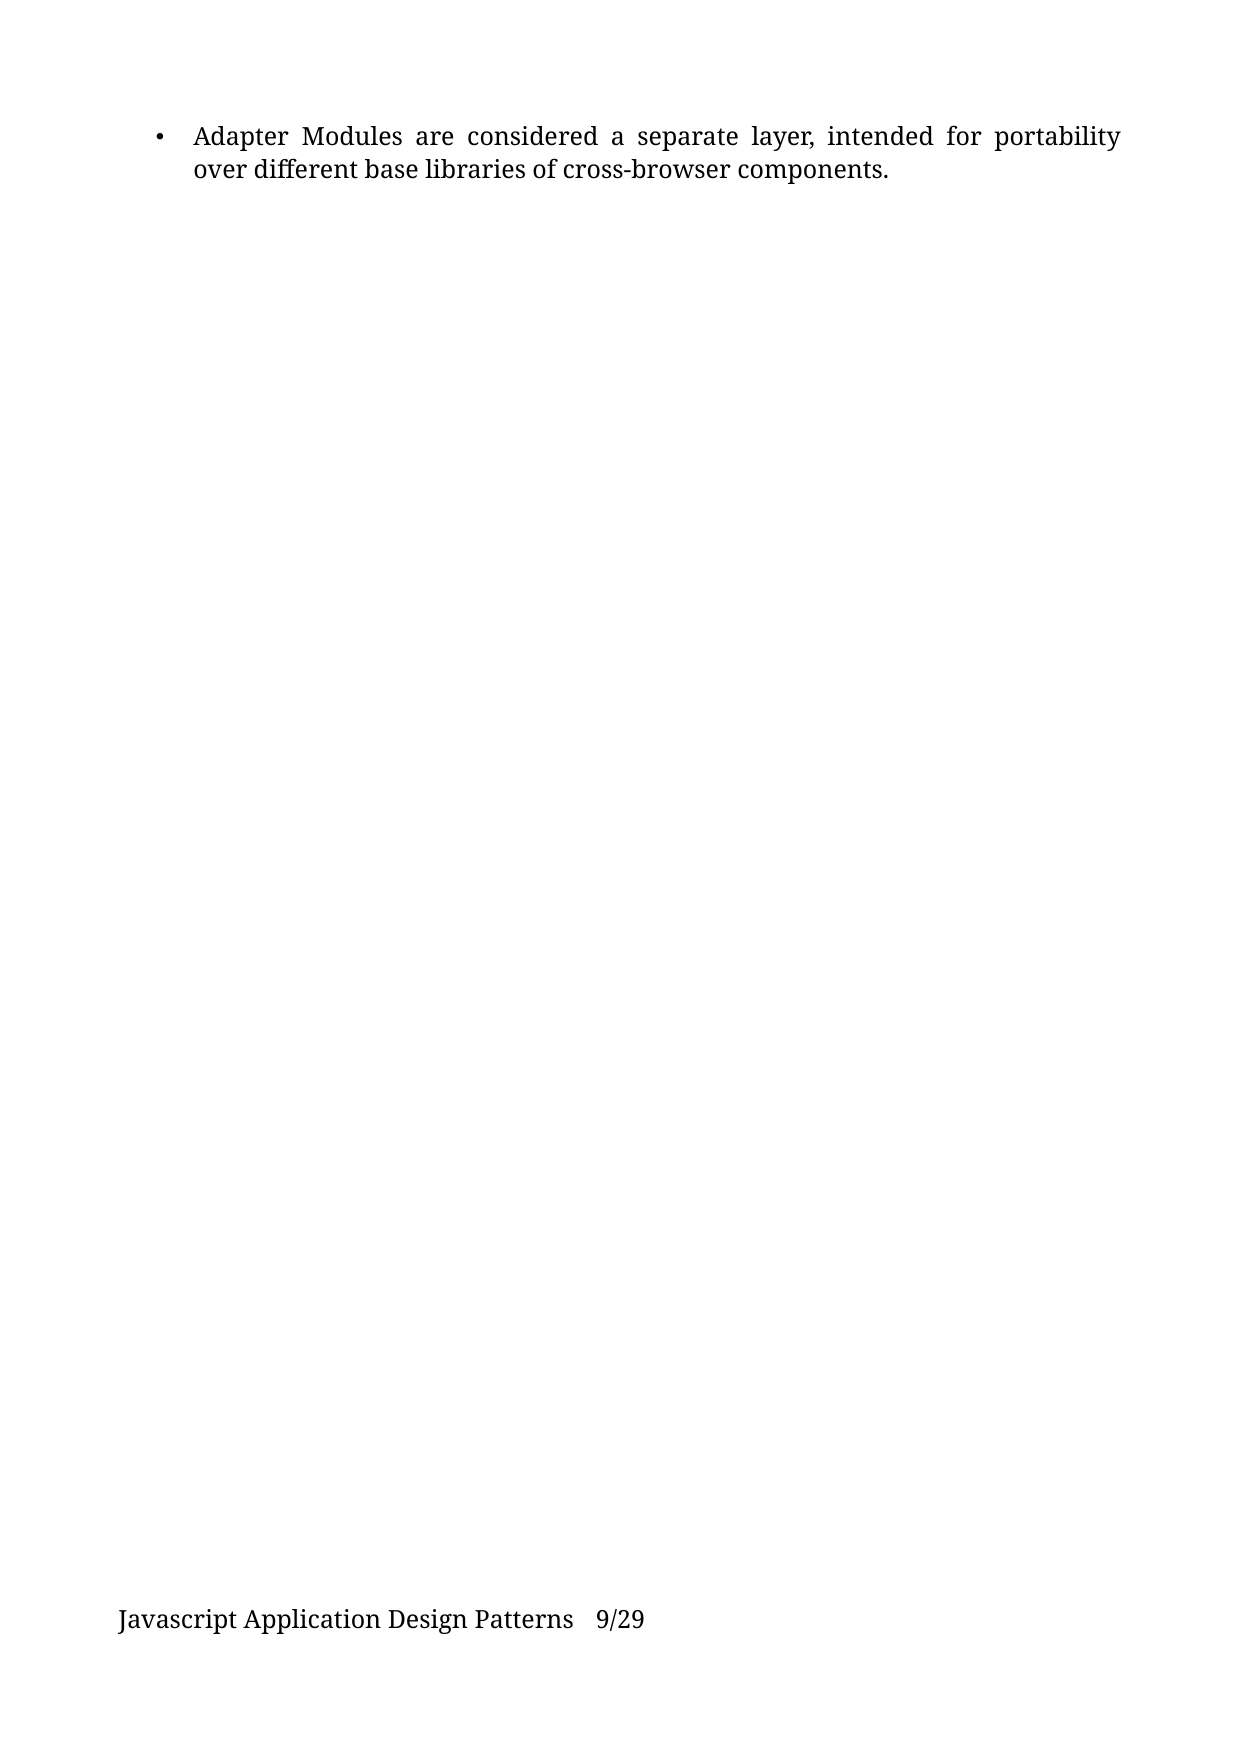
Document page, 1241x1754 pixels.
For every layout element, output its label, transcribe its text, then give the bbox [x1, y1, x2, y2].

list Adapter Modules are considered a separate layer, intended for portability over different base libraries of cross-browser components. [156, 118, 1122, 186]
